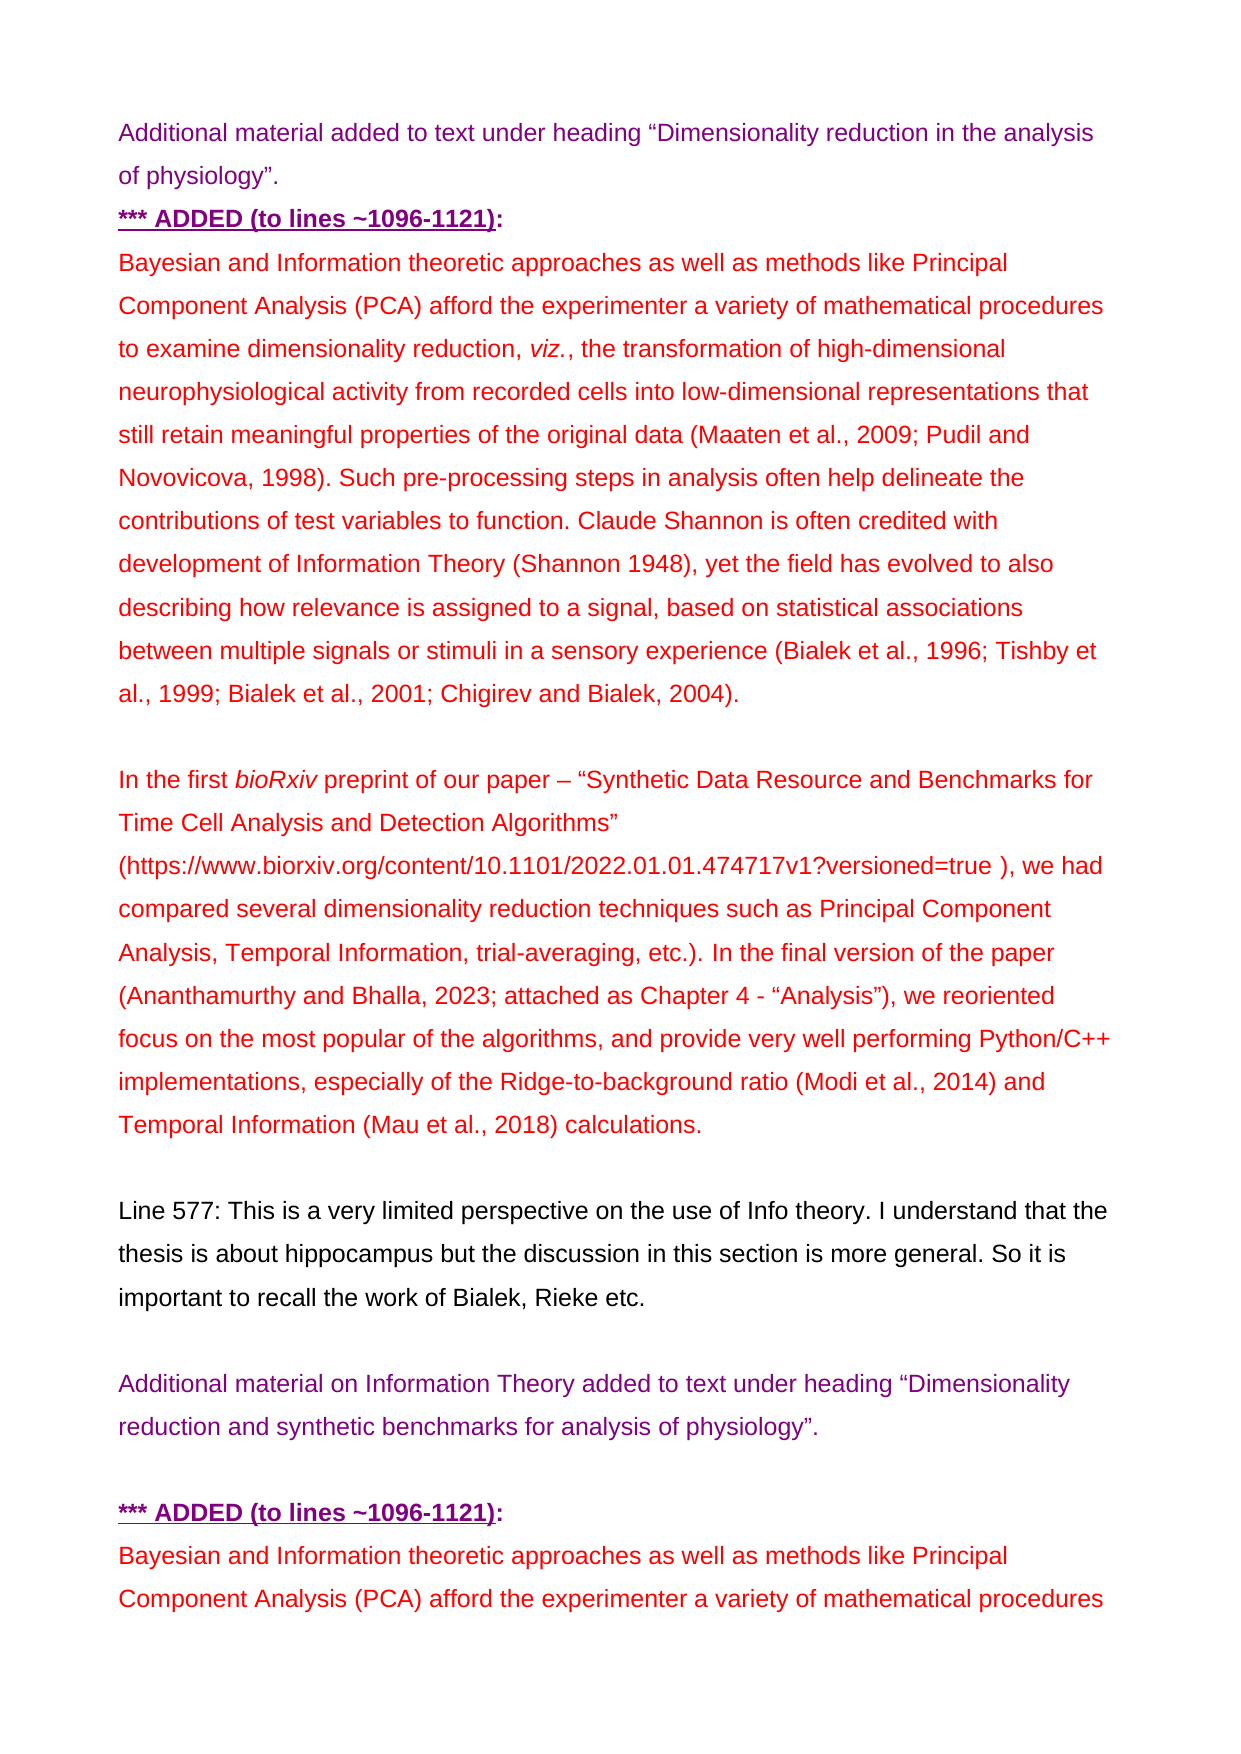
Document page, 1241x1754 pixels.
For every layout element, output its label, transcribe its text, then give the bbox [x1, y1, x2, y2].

text Additional material on Information Theory added to text under heading “Dimensionality reduction and synthetic benchmarks for analysis of physiology”. [118, 1369, 1122, 1441]
text Line 577: This is a very limited perspective on the use of Info theory. I understand that the thesis is about hippocampus but the discussion in this section is more general. So it is important to recall the work of Bialek, Rieke etc. [118, 1196, 1122, 1311]
text Bayesian and Information theoretic approaches as well as methods like Principal Component Analysis (PCA) afford the experimenter a variety of mathematical procedures to examine dimensionality reduction, viz., the transformation of high-dimensional neurophysiological activity from recorded cells into low-dimensional representations that still retain meaningful properties of the original data (Maaten et al., 2009; Pudil and Novovicova, 1998). Such pre-processing steps in analysis often help delineate the contributions of test variables to function. Claude Shannon is often credited with development of Information Theory (Shannon 1948), yet the field has evolved to also describing how relevance is assigned to a signal, based on statistical associations between multiple signals or stimuli in a sensory experience (Bialek et al., 1996; Tishby et al., 1999; Bialek et al., 2001; Chigirev and Bialek, 2004). [118, 247, 1122, 707]
text Additional material added to text under heading “Dimensionality reduction in the analysis of physiology”. [118, 118, 1122, 190]
text *** ADDED (to lines ~1096-1121): [118, 204, 1122, 233]
text Bayesian and Information theoretic approaches as well as methods like Principal Component Analysis (PCA) afford the experimenter a variety of mathematical procedures [118, 1541, 1122, 1613]
text *** ADDED (to lines ~1096-1121): [118, 1498, 1122, 1527]
text In the first bioRxiv preprint of our paper – “Synthetic Data Resource and Benchmarks for Time Cell Analysis and Detection Algorithms” (https://www.biorxiv.org/content/10.1101/2022.01.01.474717v1?versioned=true ), we had compared several dimensionality reduction techniques such as Principal Component Analysis, Temporal Information, trial-averaging, etc.). In the final version of the paper (Ananthamurthy and Bhalla, 2023; attached as Chapter 4 - “Analysis”), we reoriented focus on the most popular of the algorithms, and provide very well performing Python/C++ implementations, especially of the Ridge-to-background ratio (Modi et al., 2014) and Temporal Information (Mau et al., 2018) calculations. [118, 765, 1122, 1139]
